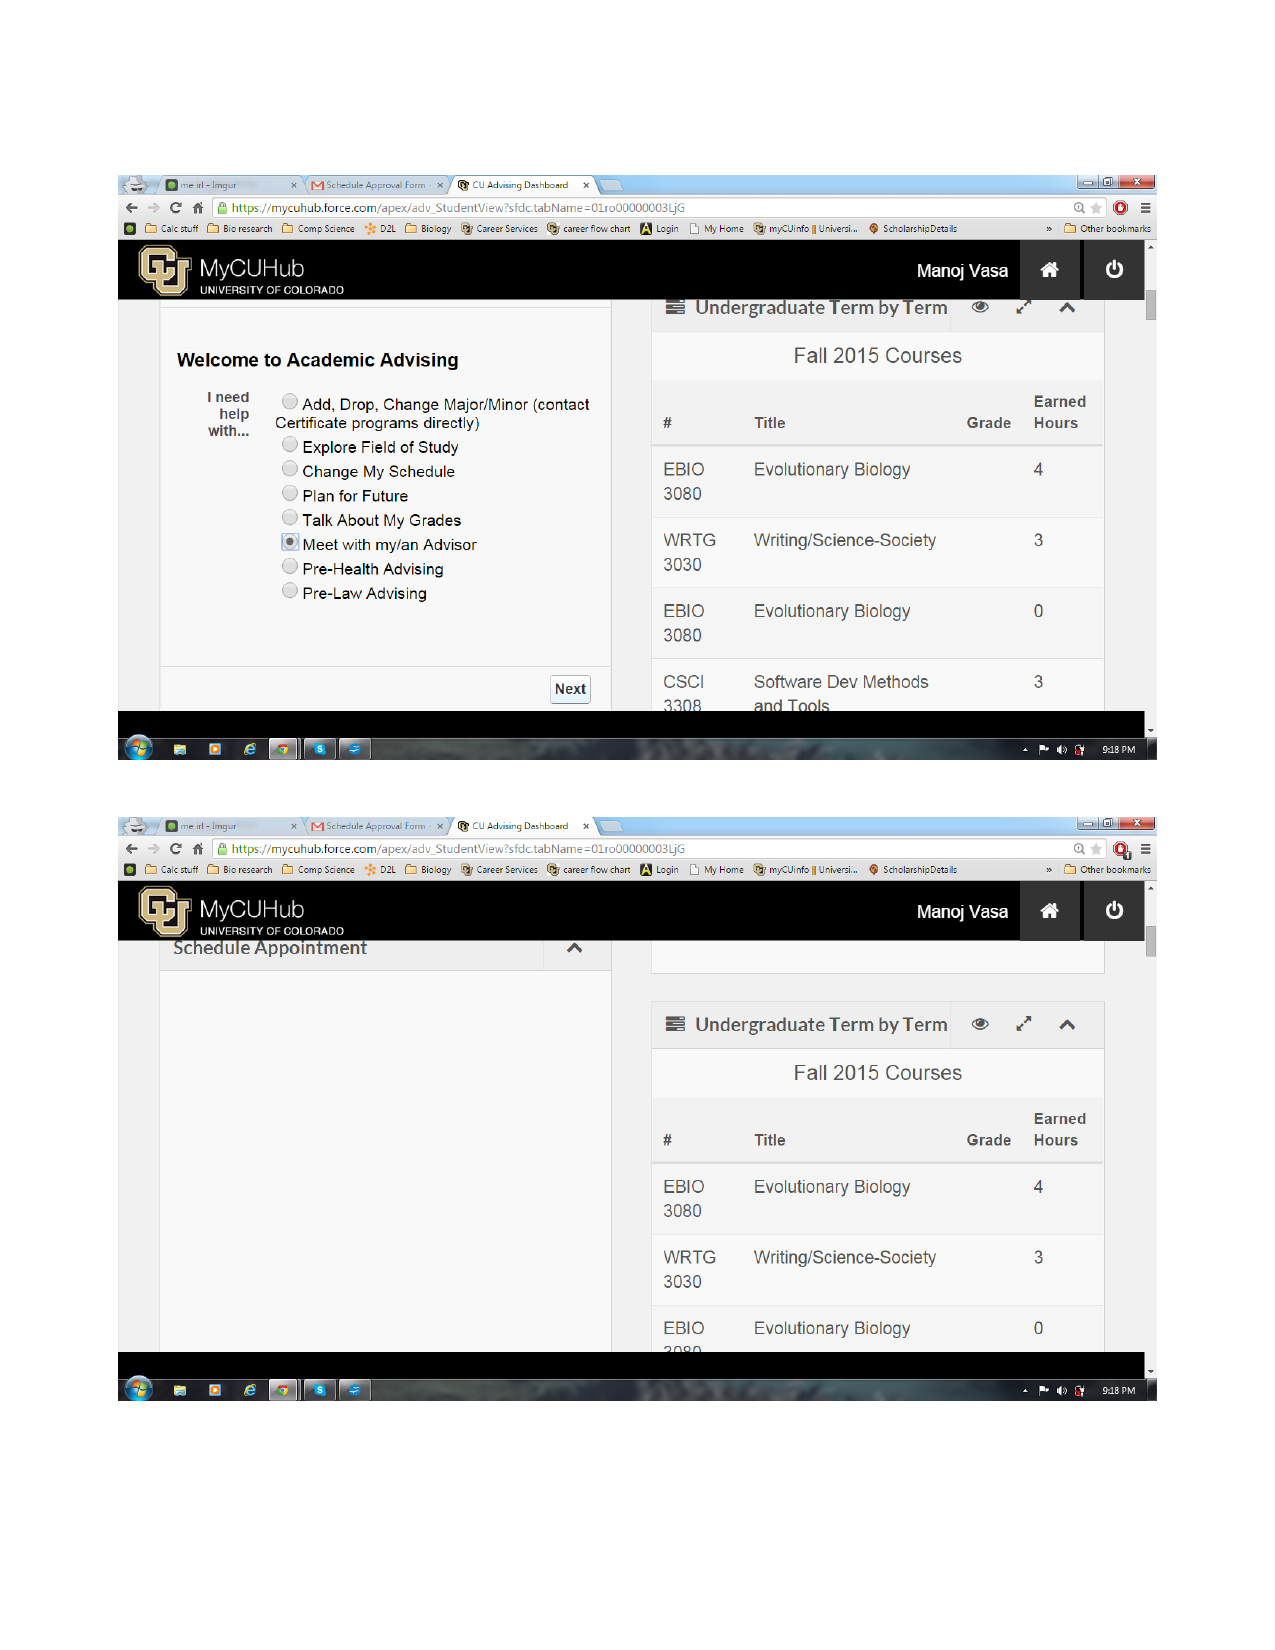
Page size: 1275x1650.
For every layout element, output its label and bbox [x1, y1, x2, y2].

picture [118, 817, 1157, 1401]
picture [118, 175, 1157, 760]
